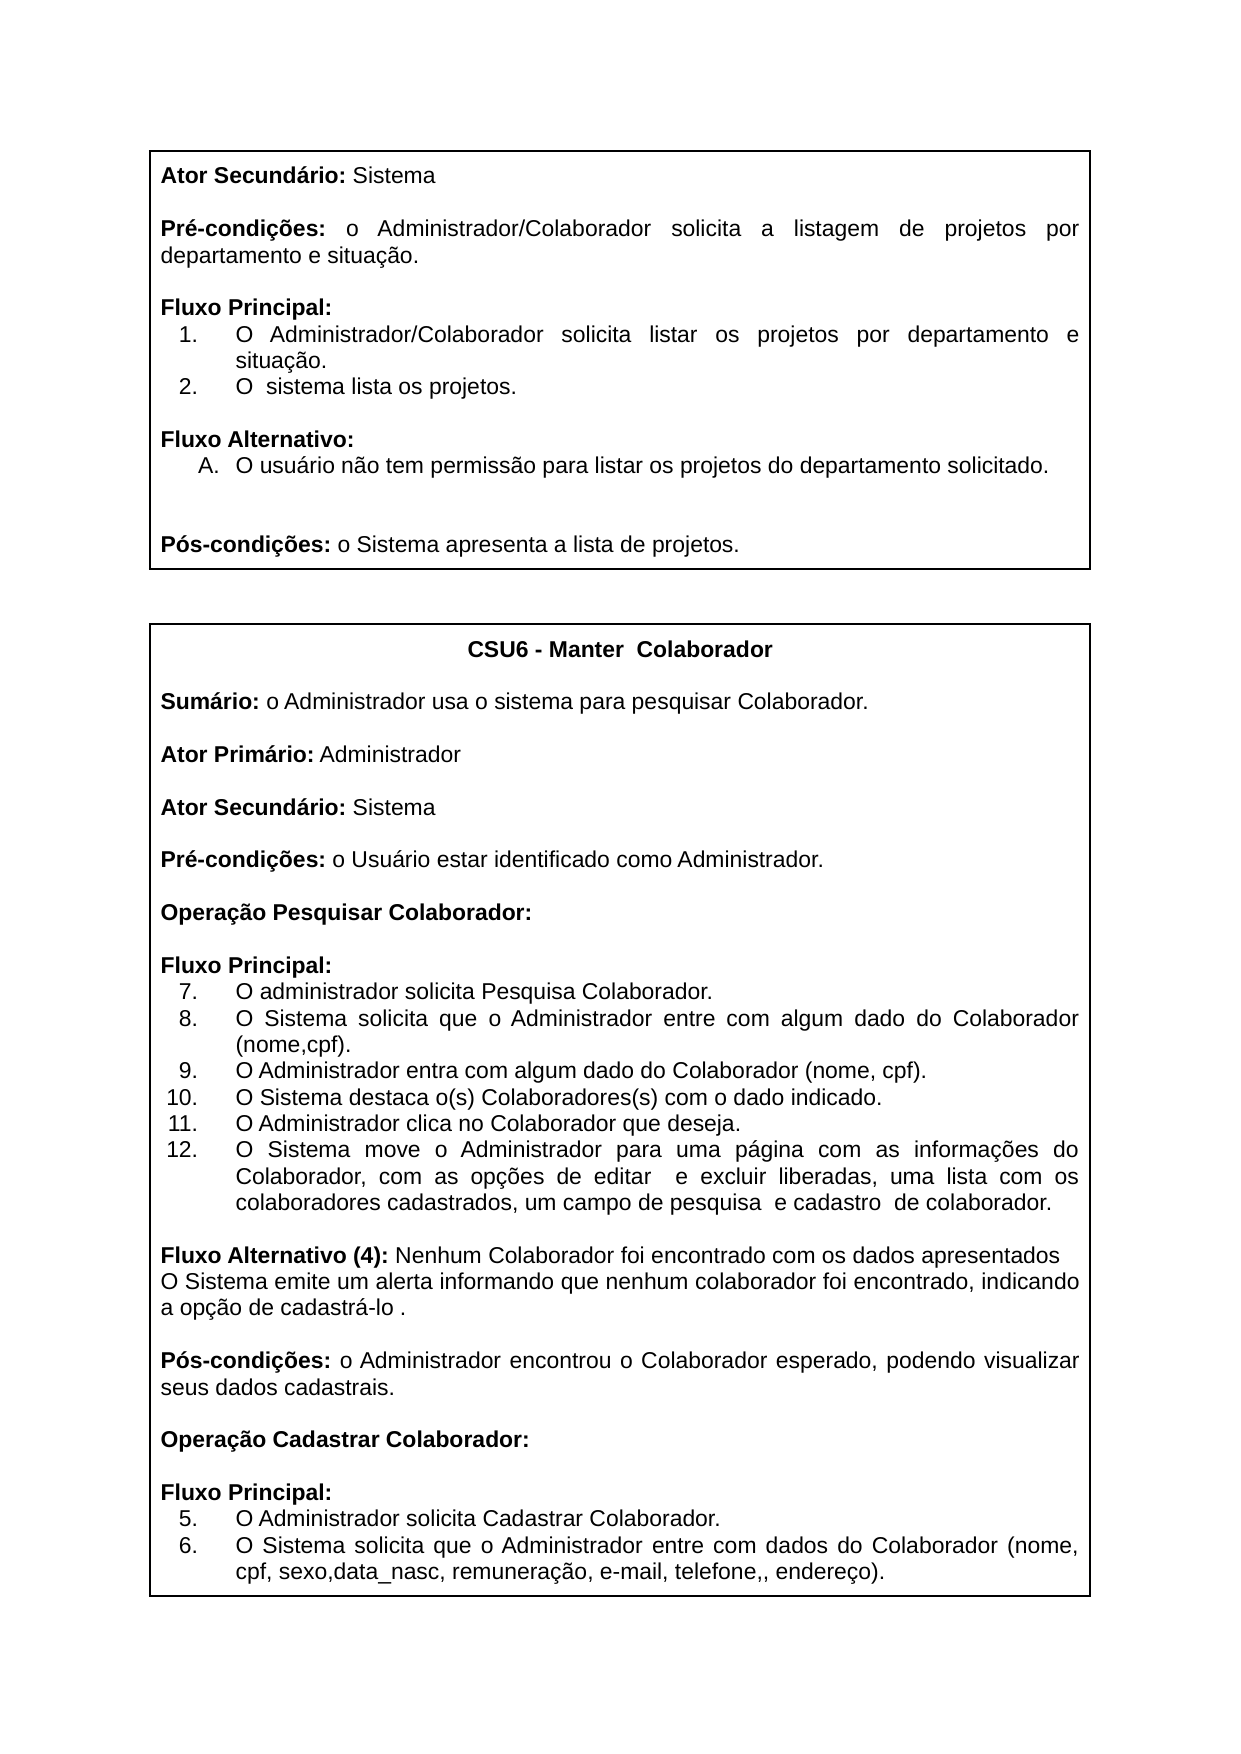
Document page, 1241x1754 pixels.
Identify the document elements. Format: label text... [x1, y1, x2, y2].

table_header CSU6 - Manter Colaborador Sumário: o Administrador usa o sistema para pesquisar Colaborador. Ator Primário: Administrador Ator Secundário: Sistema Pré-condições: o Usuário estar identificado como Administrador. Operação Pesquisar Colaborador: Fluxo Principal: O administrador solicita Pesquisa Colaborador. O Sistema solicita que o Administrador entre com algum dado do Colaborador (nome,cpf). O Administrador entra com algum dado do Colaborador (nome, cpf). O Sistema destaca o(s) Colaboradores(s) com o dado indicado. O Administrador clica no Colaborador que deseja. O Sistema move o Administrador para uma página com as informações do Colaborador, com as opções de editar e excluir liberadas, uma lista com os colaboradores cadastrados, um campo de pesquisa e cadastro de colaborador. Fluxo Alternativo (4): Nenhum Colaborador foi encontrado com os dados apresentados O Sistema emite um alerta informando que nenhum colaborador foi encontrado, indicando a opção de cadastrá-lo . Pós-condições: o Administrador encontrou o Colaborador esperado, podendo visualizar seus dados cadastrais. Operação Cadastrar Colaborador: Fluxo Principal: O Administrador solicita Cadastrar Colaborador. O Sistema solicita que o Administrador entre com dados do Colaborador (nome, cpf, sexo,data_nasc, remuneração, e-mail, telefone,, endereço). O Administrador entra com os dados do Colaborador. O Sistema informa que o Colaborador foi cadastrado. Fluxo Alternativo (4): Algum campo cadastral não foi preenchido incorretamente / não preenchido O Sistema emite um alerta informando que algum campo não foi preenchido. O Sistema emite um alerta informando que o cpf já está cadastrado. Pós-condições: o colaborador foi cadastrado. Operação Editar Colaborador: Pré-condições: o Administrador pesquisou e encontrou o colaborador desejado para alterar. Fluxo Principal: O Administrador solicita Editar colaborador. O Sistema libera os campos de nome,cpf,sexo,data_nasc, remuneração, e-mail, telefone e endereço.. O Administrador faz as alterações no Colaborador. O Sistema informa que o Colaborador foi alterado. Fluxo Alternativo (4): Algum campo cadastral é inválido O Sistema emite um alerta informando que algum campo não foi preenchido. O Sistema emite um alerta informando que já existe um colaborador editado com esse cpf. Pós-condições: O colaborador foi alterado com os novos dados. Operação Excluir Colaborador: Fluxo Principal: O Administrador solicita Excluir Colaborador. O Sistema pede que o Administrador confirme que deseja excluir o colaborador. O Administrador faz a confirmação. O Sistema informa que o colaborador foi removido. Fluxo Alternativo (4): O colaborador não pode ser removido O Sistema emite um alerta informando que houve um erro durante a remoção do colaborador. Pós-condições: o colaborador foi removido do banco de dados. [151, 625, 1089, 1595]
table_header Ator Secundário: Sistema Pré-condições: o Administrador/Colaborador solicita a listagem de projetos por departamento e situação. Fluxo Principal: O Administrador/Colaborador solicita listar os projetos por departamento e situação. O sistema lista os projetos. Fluxo Alternativo: O usuário não tem permissão para listar os projetos do departamento solicitado. Pós-condições: o Sistema apresenta a lista de projetos. [151, 152, 1089, 568]
